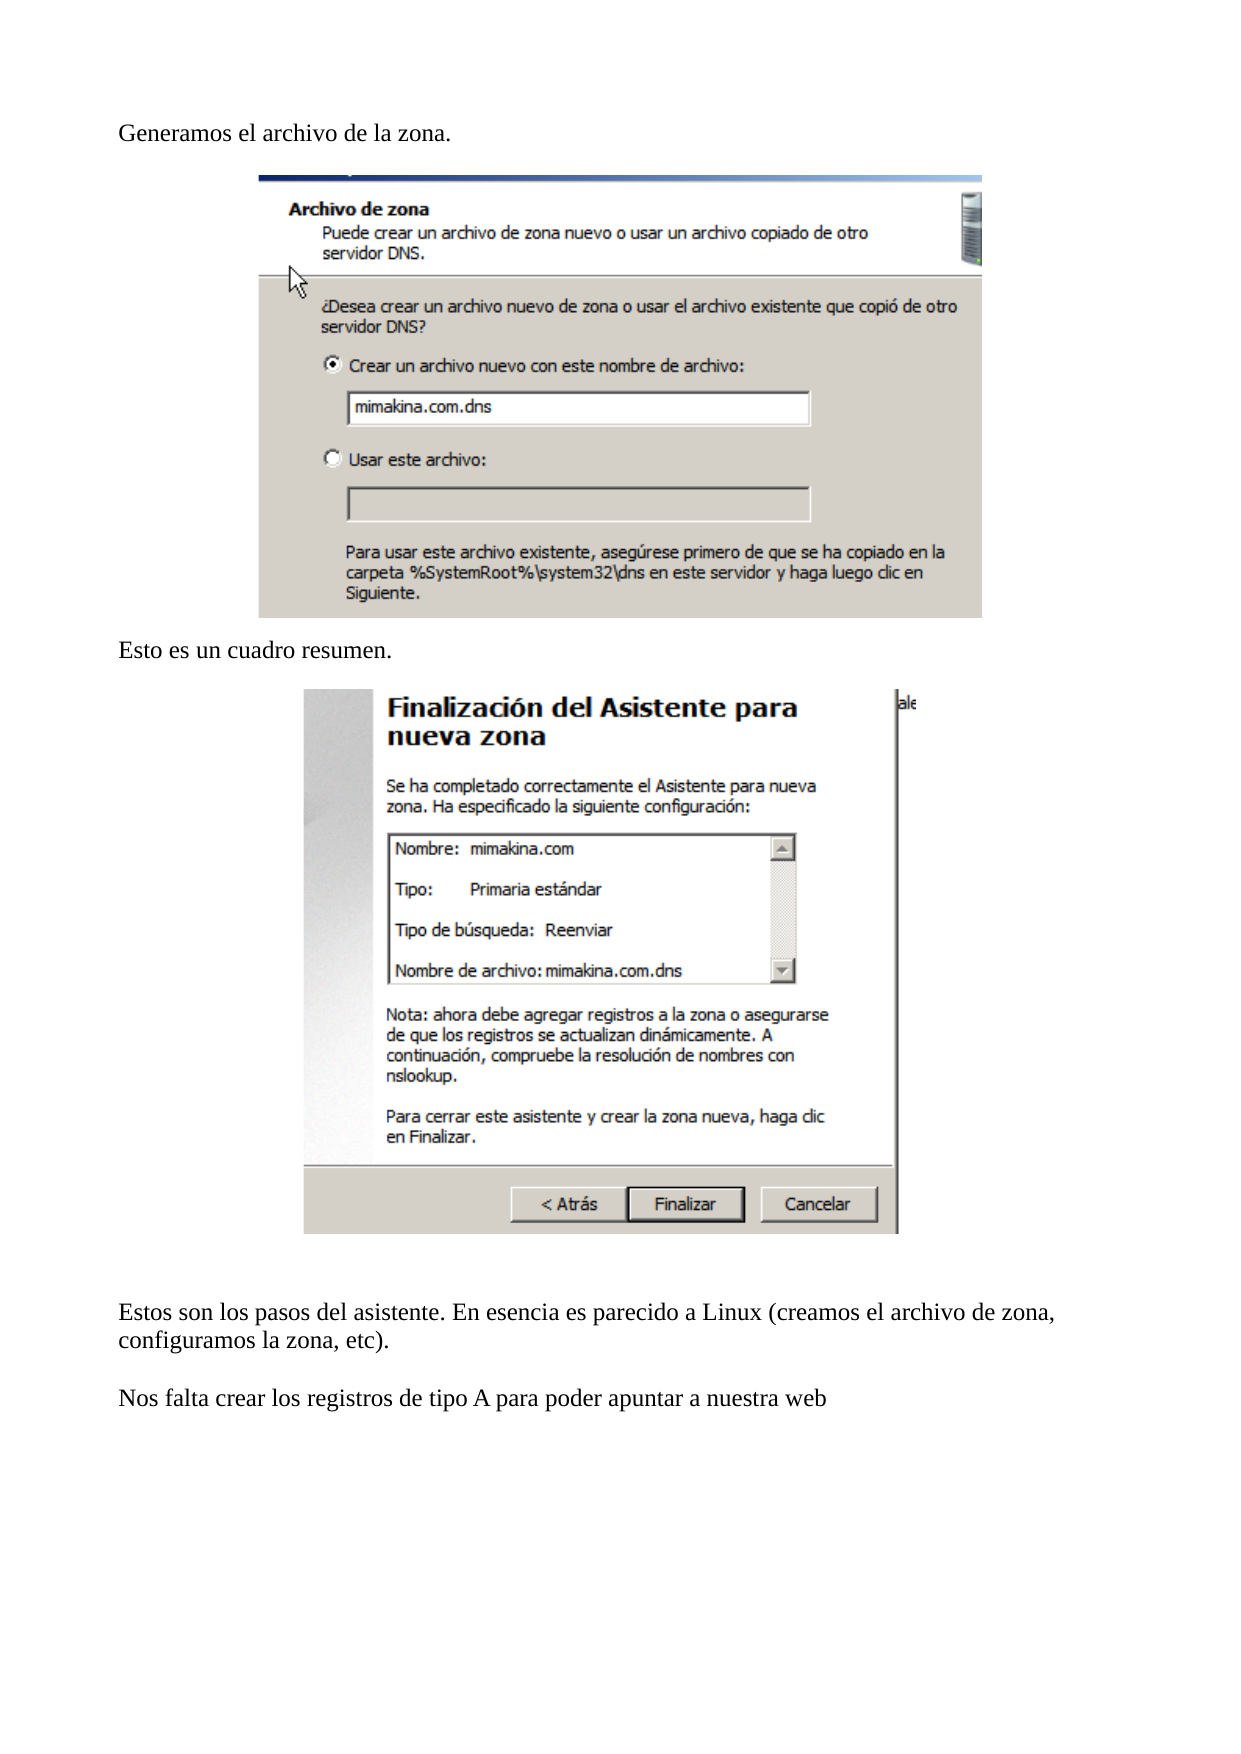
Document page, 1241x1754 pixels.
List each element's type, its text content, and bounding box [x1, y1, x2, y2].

text Esto es un cuadro resumen. [118, 636, 1122, 664]
text Generamos el archivo de la zona. [118, 118, 1122, 147]
text Nos falta crear los registros de tipo A para poder apuntar a nuestra web [118, 1383, 1122, 1412]
picture [258, 175, 982, 618]
text Estos son los pasos del asistente. En esencia es parecido a Linux (creamos el archivo de zona, configuramos la zona, etc). [118, 1297, 1122, 1354]
picture [303, 689, 916, 1234]
